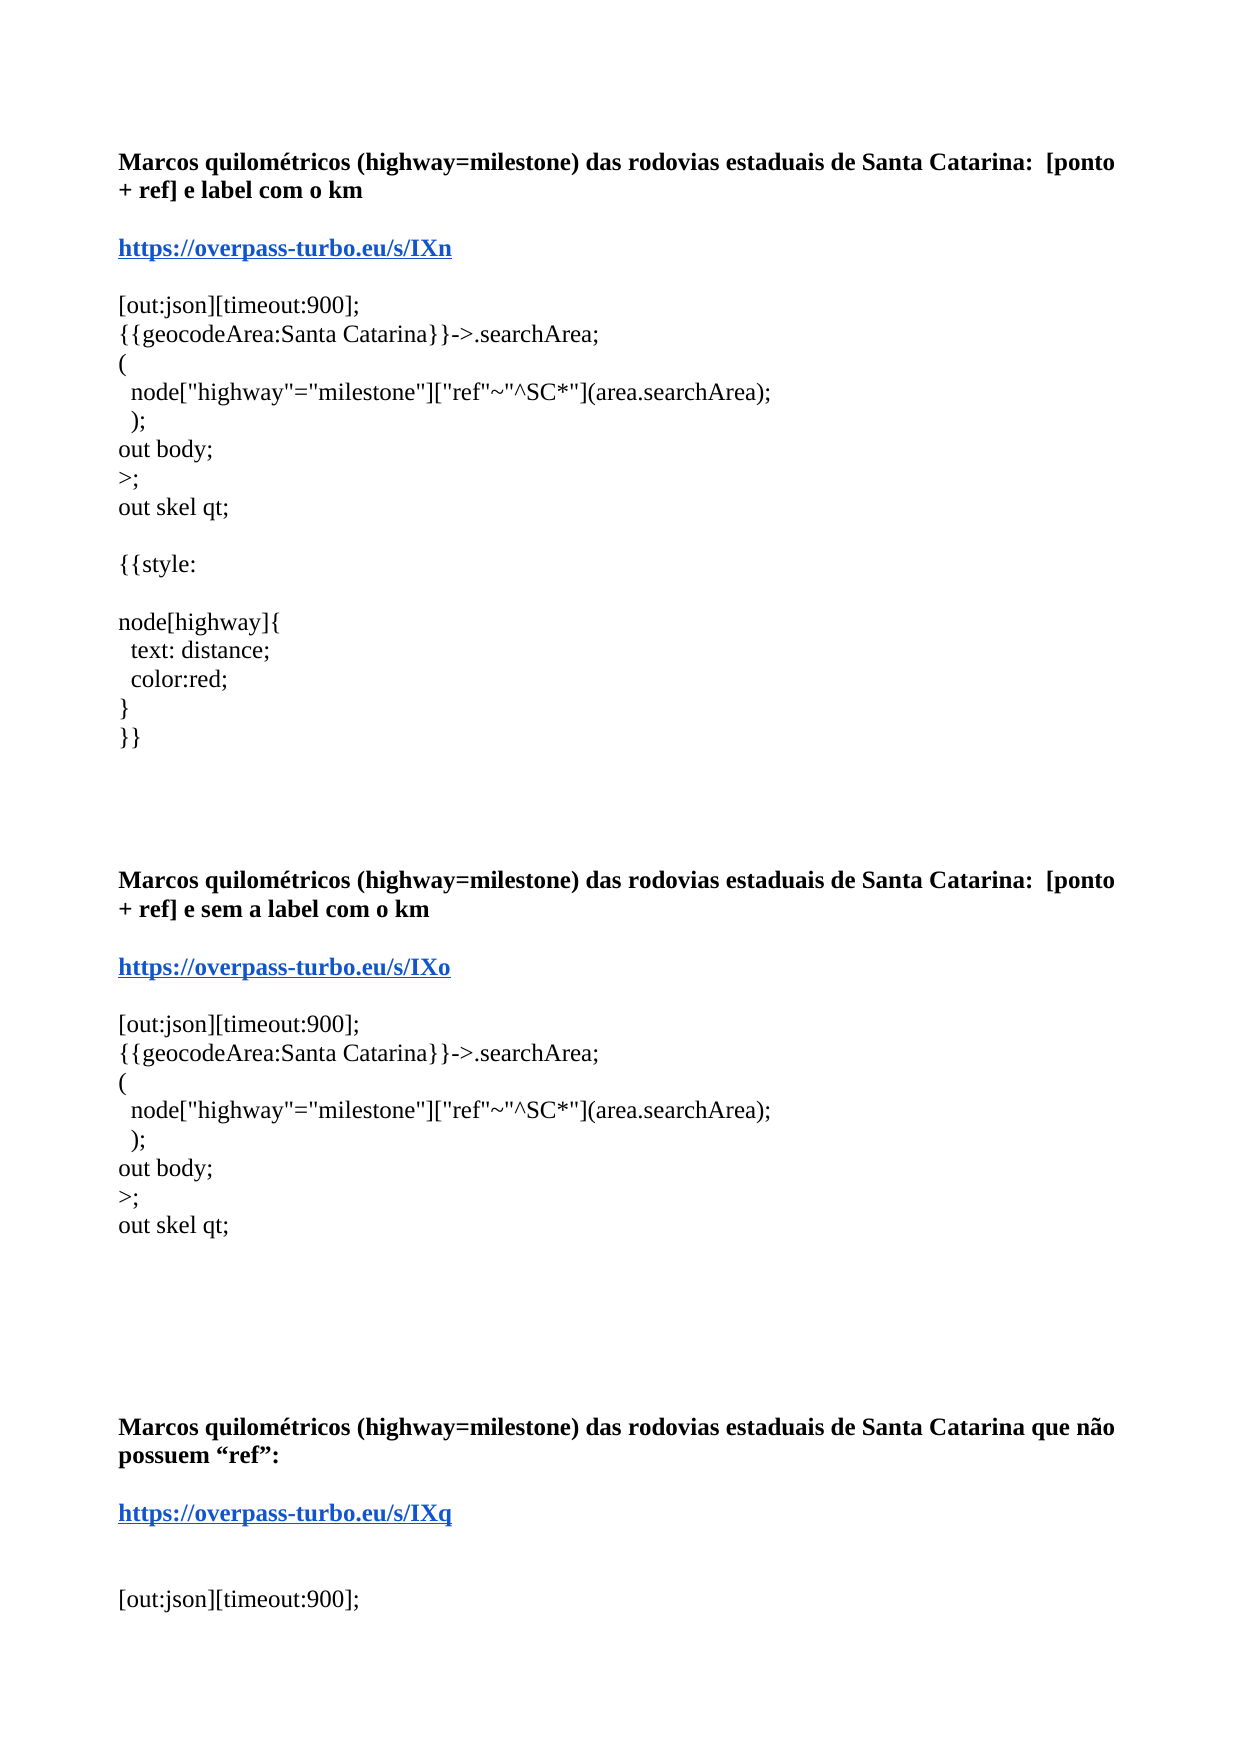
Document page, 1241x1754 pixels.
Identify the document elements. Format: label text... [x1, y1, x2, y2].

text >; [118, 1182, 1122, 1211]
text [out:json][timeout:900]; [118, 291, 1122, 319]
text ( [118, 348, 1122, 377]
text out body; [118, 1153, 1122, 1182]
text ); [118, 406, 1122, 434]
text node["highway"="milestone"]["ref"~"^SC*"](area.searchArea); [118, 1096, 1122, 1124]
text {{geocodeArea:Santa Catarina}}->.searchArea; [118, 319, 1122, 348]
text ( [118, 1067, 1122, 1096]
text Marcos quilométricos (highway=milestone) das rodovias estaduais de Santa Catarina: [ponto + ref] e sem a label com o km [118, 866, 1122, 923]
text https://overpass-turbo.eu/s/IXn [118, 233, 1122, 262]
text [out:json][timeout:900]; [118, 1584, 1122, 1613]
text out body; [118, 434, 1122, 463]
text node["highway"="milestone"]["ref"~"^SC*"](area.searchArea); [118, 377, 1122, 406]
text {{style: [118, 549, 1122, 578]
text } [118, 693, 1122, 722]
text https://overpass-turbo.eu/s/IXo [118, 952, 1122, 981]
text Marcos quilométricos (highway=milestone) das rodovias estaduais de Santa Catarina que não possuem “ref”: [118, 1412, 1122, 1469]
text >; [118, 463, 1122, 492]
text node[highway]{ [118, 607, 1122, 636]
text ); [118, 1124, 1122, 1153]
text {{geocodeArea:Santa Catarina}}->.searchArea; [118, 1038, 1122, 1067]
text out skel qt; [118, 1211, 1122, 1239]
text https://overpass-turbo.eu/s/IXq [118, 1498, 1122, 1527]
text color:red; [118, 664, 1122, 693]
text }} [118, 722, 1122, 751]
text [out:json][timeout:900]; [118, 1009, 1122, 1038]
text out skel qt; [118, 492, 1122, 521]
text Marcos quilométricos (highway=milestone) das rodovias estaduais de Santa Catarina: [ponto + ref] e label com o km [118, 147, 1122, 204]
text text: distance; [118, 636, 1122, 664]
